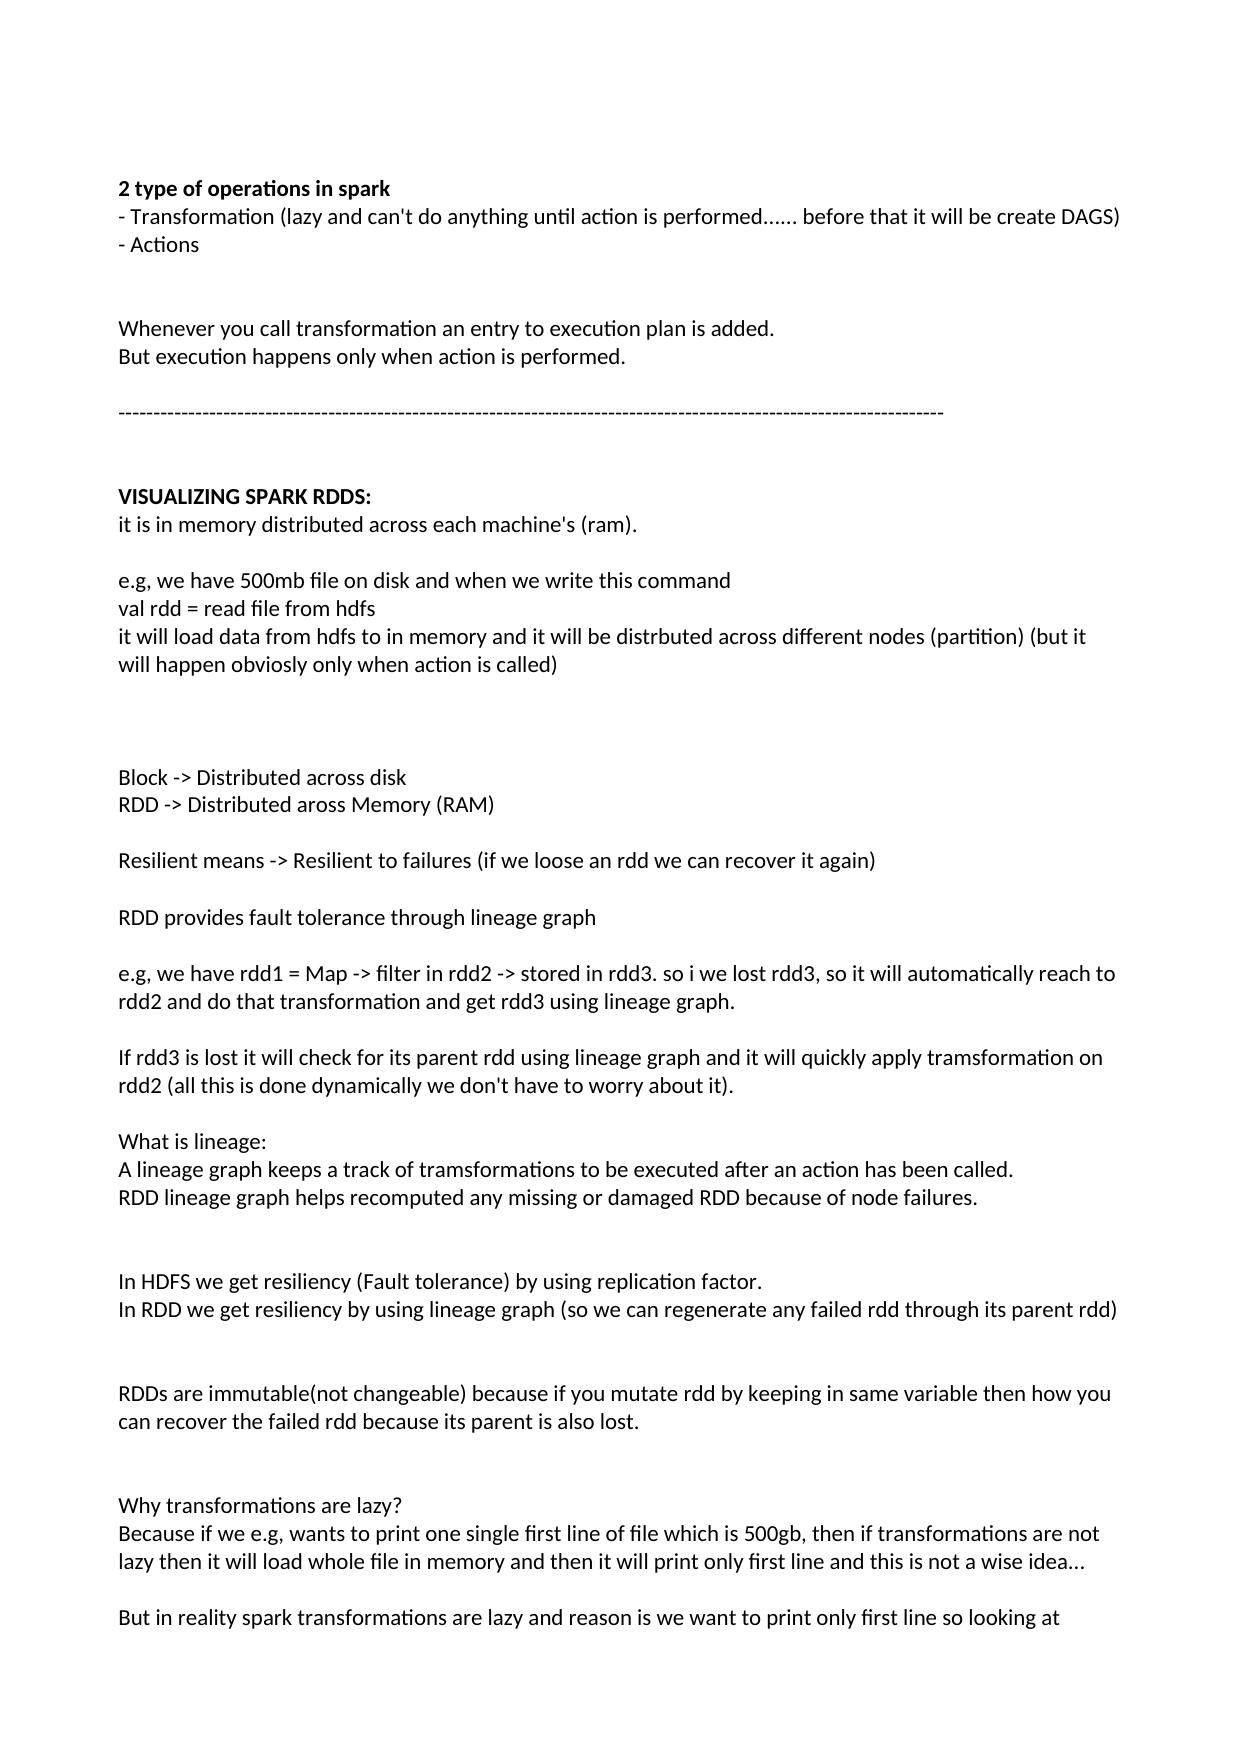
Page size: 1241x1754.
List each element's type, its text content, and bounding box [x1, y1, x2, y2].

text Why transformations are lazy? [118, 1491, 1122, 1519]
text RDD lineage graph helps recomputed any missing or damaged RDD because of node failures. [118, 1183, 1122, 1211]
text RDD -> Distributed aross Memory (RAM) [118, 791, 1122, 819]
text it will load data from hdfs to in memory and it will be distrbuted across different nodes (partition) (but it will happen obviosly only when action is called) [118, 622, 1122, 678]
text RDD provides fault tolerance through lineage graph [118, 903, 1122, 931]
text - Transformation (lazy and can't do anything until action is performed...... before that it will be create DAGS) [118, 202, 1122, 230]
text But in reality spark transformations are lazy and reason is we want to print only first line so looking at [118, 1603, 1122, 1631]
text ---------------------------------------------------------------------------------------------------------------------- [118, 398, 1122, 426]
text it is in memory distributed across each machine's (ram). [118, 510, 1122, 538]
text - Actions [118, 230, 1122, 258]
text But execution happens only when action is performed. [118, 342, 1122, 370]
text If rdd3 is lost it will check for its parent rdd using lineage graph and it will quickly apply tramsformation on rdd2 (all this is done dynamically we don't have to worry about it). [118, 1043, 1122, 1099]
text Block -> Distributed across disk [118, 763, 1122, 791]
text Whenever you call transformation an entry to execution plan is added. [118, 314, 1122, 342]
text e.g, we have rdd1 = Map -> filter in rdd2 -> stored in rdd3. so i we lost rdd3, so it will automatically reach to rdd2 and do that transformation and get rdd3 using lineage graph. [118, 959, 1122, 1015]
text 2 type of operations in spark [118, 174, 1122, 202]
text RDDs are immutable(not changeable) because if you mutate rdd by keeping in same variable then how you can recover the failed rdd because its parent is also lost. [118, 1379, 1122, 1435]
text VISUALIZING SPARK RDDS: [118, 482, 1122, 510]
text e.g, we have 500mb file on disk and when we write this command [118, 566, 1122, 594]
text In HDFS we get resiliency (Fault tolerance) by using replication factor. [118, 1267, 1122, 1295]
text In RDD we get resiliency by using lineage graph (so we can regenerate any failed rdd through its parent rdd) [118, 1295, 1122, 1323]
text A lineage graph keeps a track of tramsformations to be executed after an action has been called. [118, 1155, 1122, 1183]
text Resilient means -> Resilient to failures (if we loose an rdd we can recover it again) [118, 847, 1122, 875]
text Because if we e.g, wants to print one single first line of file which is 500gb, then if transformations are not lazy then it will load whole file in memory and then it will print only first line and this is not a wise idea... [118, 1519, 1122, 1575]
text val rdd = read file from hdfs [118, 594, 1122, 622]
text What is lineage: [118, 1127, 1122, 1155]
